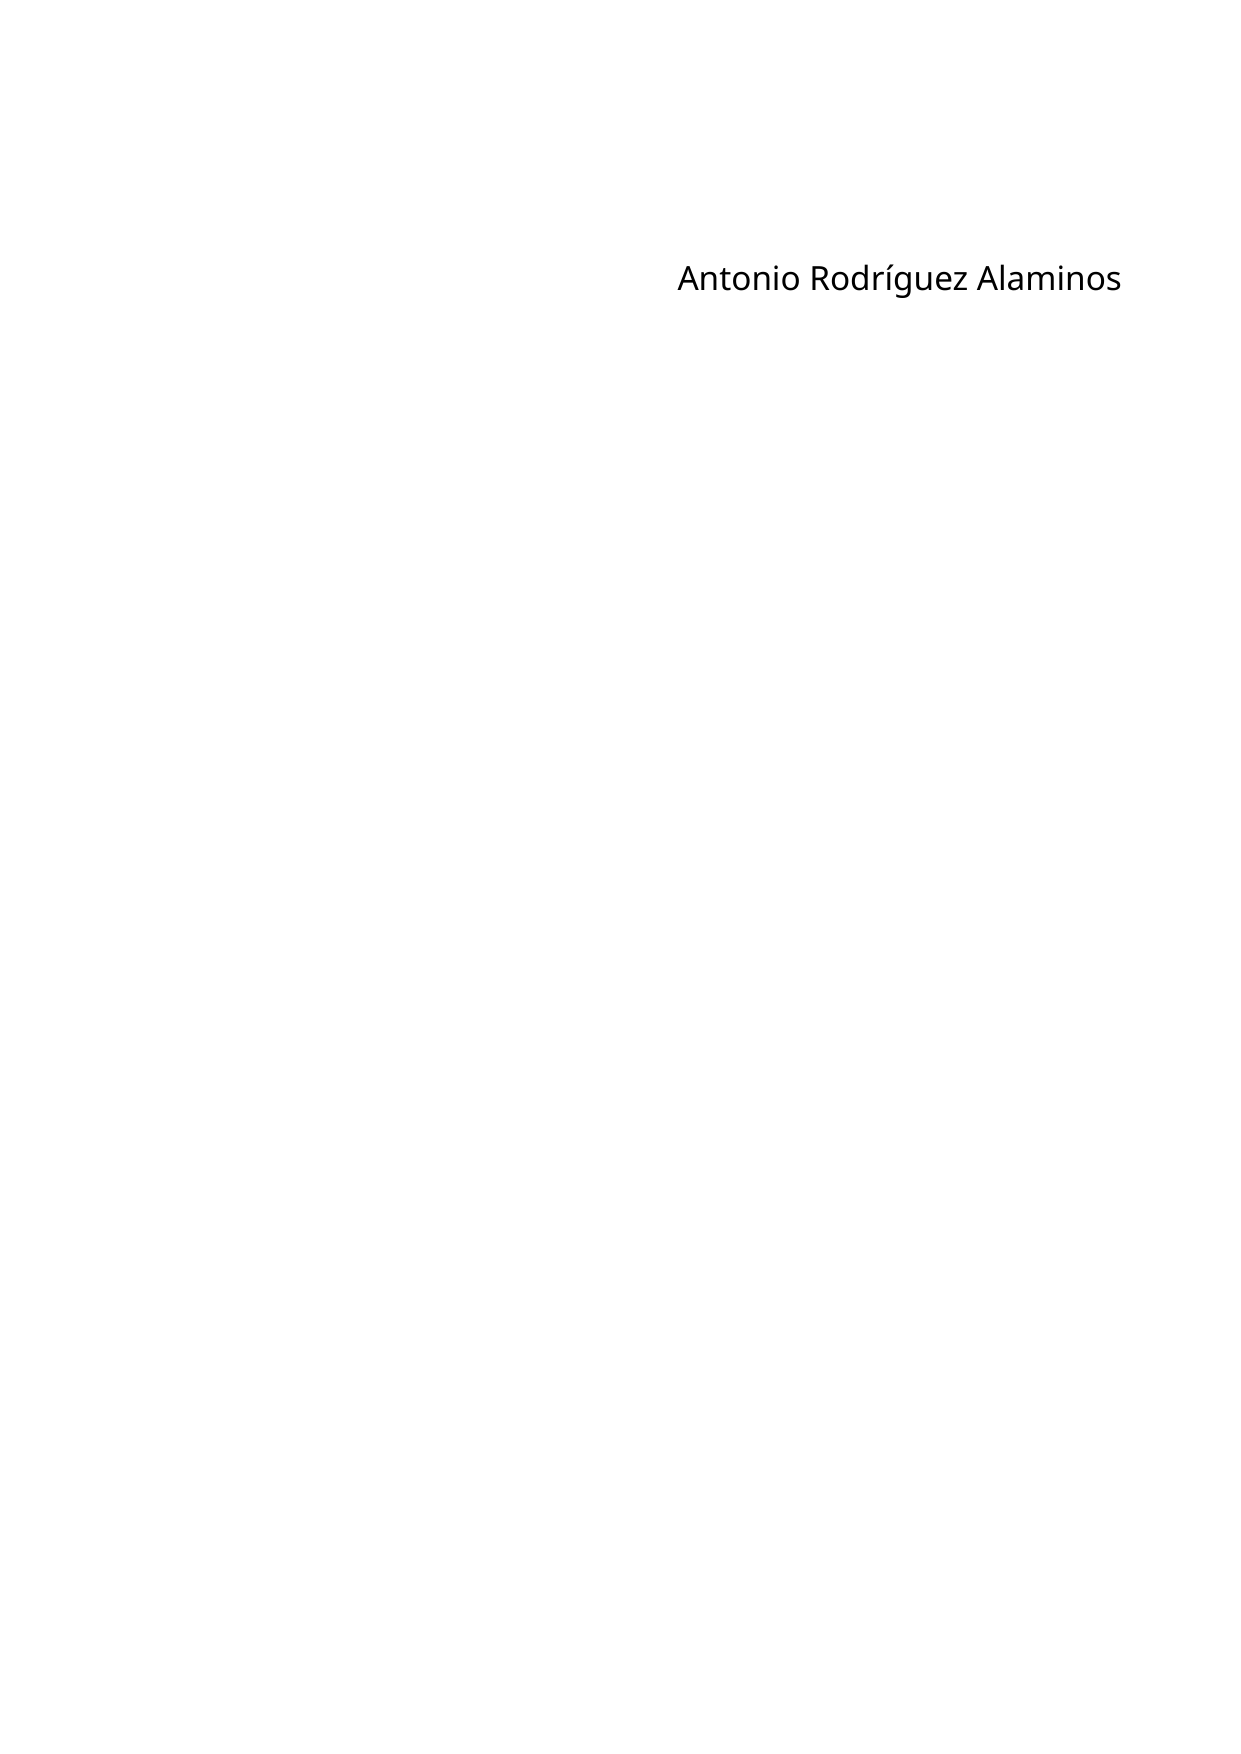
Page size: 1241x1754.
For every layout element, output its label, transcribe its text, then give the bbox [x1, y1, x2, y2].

text Antonio Rodríguez Alaminos [118, 254, 1122, 300]
